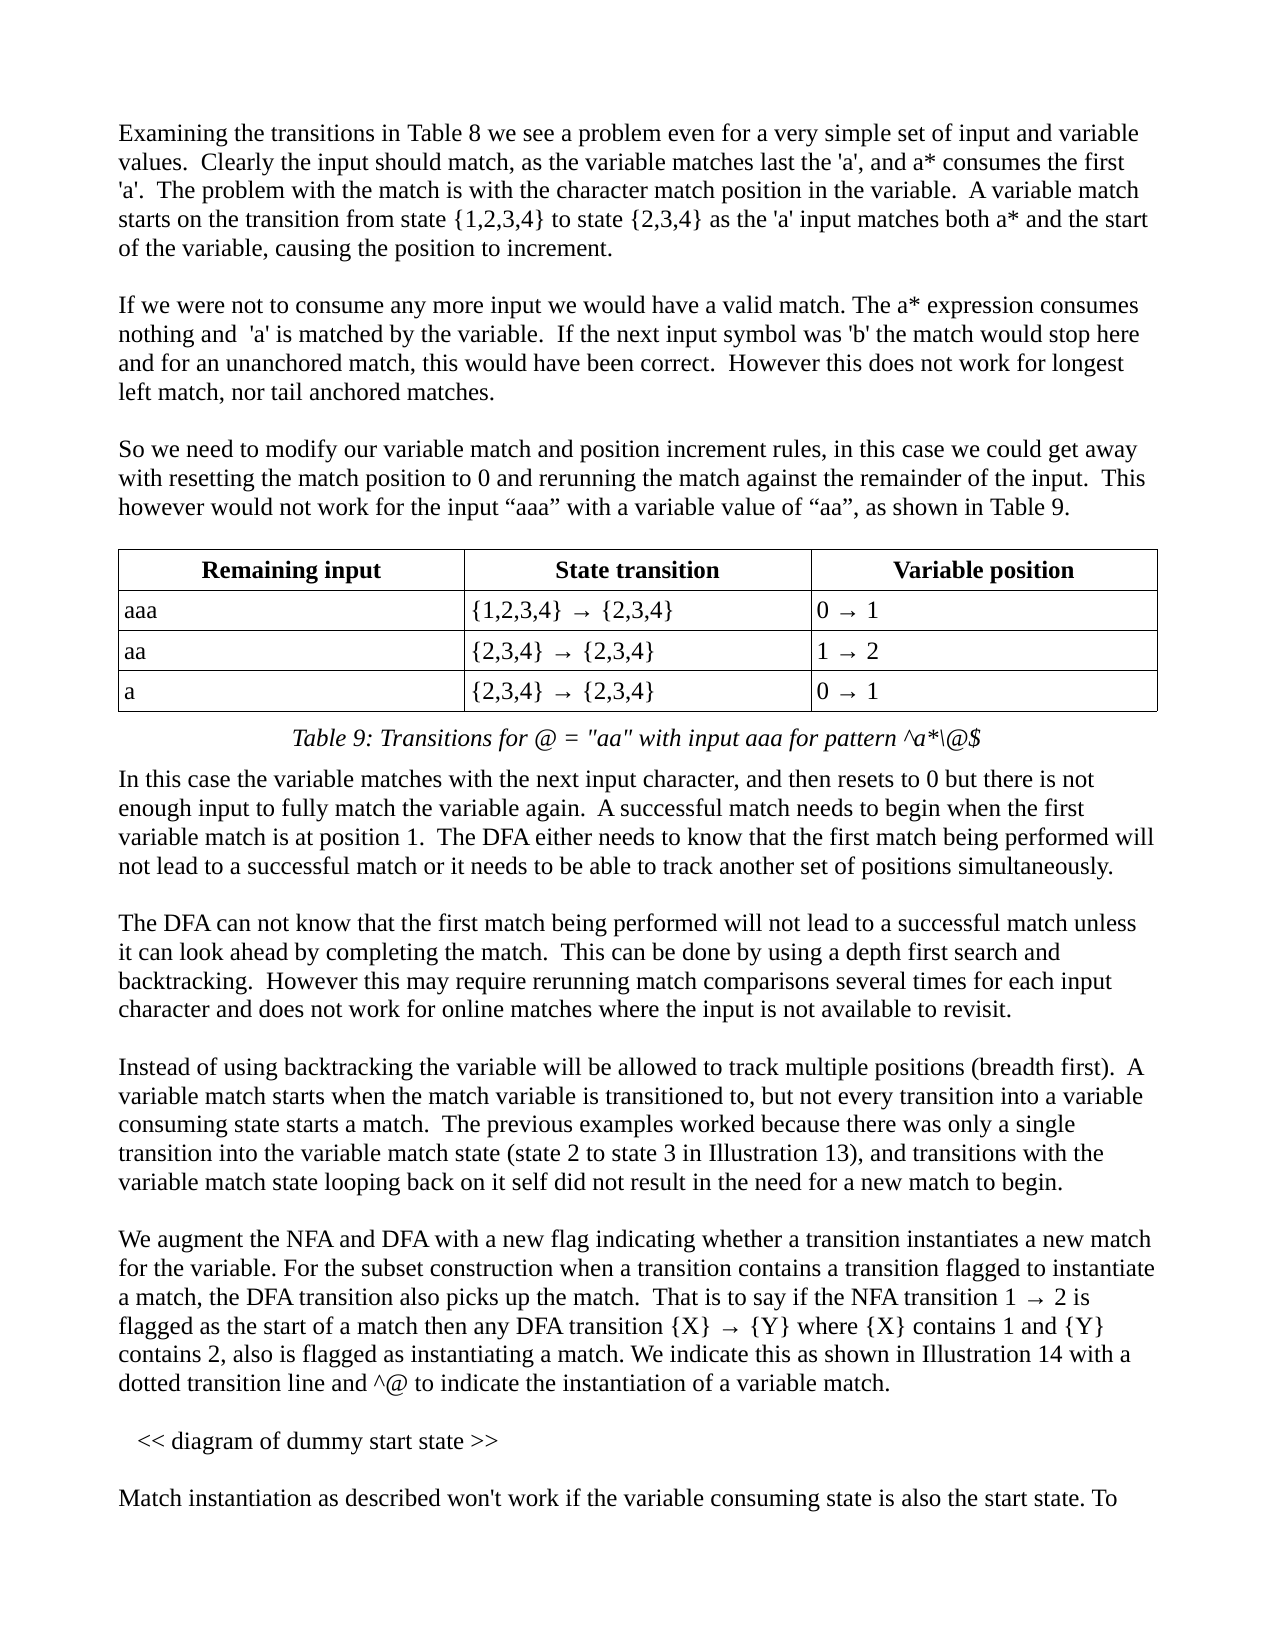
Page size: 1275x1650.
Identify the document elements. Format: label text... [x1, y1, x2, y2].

text Table 9: Transitions for @ = "aa" with input aaa for pattern ^a*\@$ [118, 723, 1157, 752]
table_cell 0 → 1 [812, 591, 1157, 630]
text The DFA can not know that the first match being performed will not lead to a successful match unless it can look ahead by completing the match. This can be done by using a depth first search and backtracking. However this may require rerunning match comparisons several times for each input character and does not work for online matches where the input is not available to revisit. [118, 908, 1157, 1023]
text We augment the NFA and DFA with a new flag indicating whether a transition instantiates a new match for the variable. For the subset construction when a transition contains a transition flagged to instantiate a match, the DFA transition also picks up the match. That is to say if the NFA transition 1 → 2 is flagged as the start of a match then any DFA transition {X} → {Y} where {X} contains 1 and {Y} contains 2, also is flagged as instantiating a match. We indicate this as shown in Illustration 14 with a dotted transition line and ^@ to indicate the instantiation of a variable match. [118, 1224, 1157, 1397]
table_header Remaining input [119, 550, 464, 590]
table_header Variable position [812, 550, 1157, 590]
table_cell 1 → 2 [812, 631, 1157, 670]
text So we need to modify our variable match and position increment rules, in this case we could get away with resetting the match position to 0 and rerunning the match against the remainder of the input. This however would not work for the input “aaa” with a variable value of “aa”, as shown in Table 9. [118, 434, 1157, 521]
text Match instantiation as described won't work if the variable consuming state is also the start state. To [118, 1483, 1157, 1512]
table_cell {1,2,3,4} → {2,3,4} [465, 591, 811, 630]
table_cell aaa [119, 591, 464, 630]
table_header State transition [465, 550, 811, 590]
text In this case the variable matches with the next input character, and then resets to 0 but there is not enough input to fully match the variable again. A successful match needs to begin when the first variable match is at position 1. The DFA either needs to know that the first match being performed will not lead to a successful match or it needs to be able to track another set of positions simultaneously. [118, 764, 1157, 879]
table_cell aa [119, 631, 464, 670]
table_cell 0 → 1 [812, 671, 1157, 711]
table_cell {2,3,4} → {2,3,4} [465, 631, 811, 670]
text Examining the transitions in Table 8 we see a problem even for a very simple set of input and variable values. Clearly the input should match, as the variable matches last the 'a', and a* consumes the first 'a'. The problem with the match is with the character match position in the variable. A variable match starts on the transition from state {1,2,3,4} to state {2,3,4} as the 'a' input matches both a* and the start of the variable, causing the position to increment. [118, 118, 1157, 262]
table_cell a [119, 671, 464, 711]
text << diagram of dummy start state >> [118, 1426, 1157, 1454]
text If we were not to consume any more input we would have a valid match. The a* expression consumes nothing and 'a' is matched by the variable. If the next input symbol was 'b' the match would stop here and for an unanchored match, this would have been correct. However this does not work for longest left match, nor tail anchored matches. [118, 291, 1157, 406]
table_cell {2,3,4} → {2,3,4} [465, 671, 811, 711]
text Instead of using backtracking the variable will be allowed to track multiple positions (breadth first). A variable match starts when the match variable is transitioned to, but not every transition into a variable consuming state starts a match. The previous examples worked because there was only a single transition into the variable match state (state 2 to state 3 in Illustration 13), and transitions with the variable match state looping back on it self did not result in the need for a new match to begin. [118, 1052, 1157, 1196]
